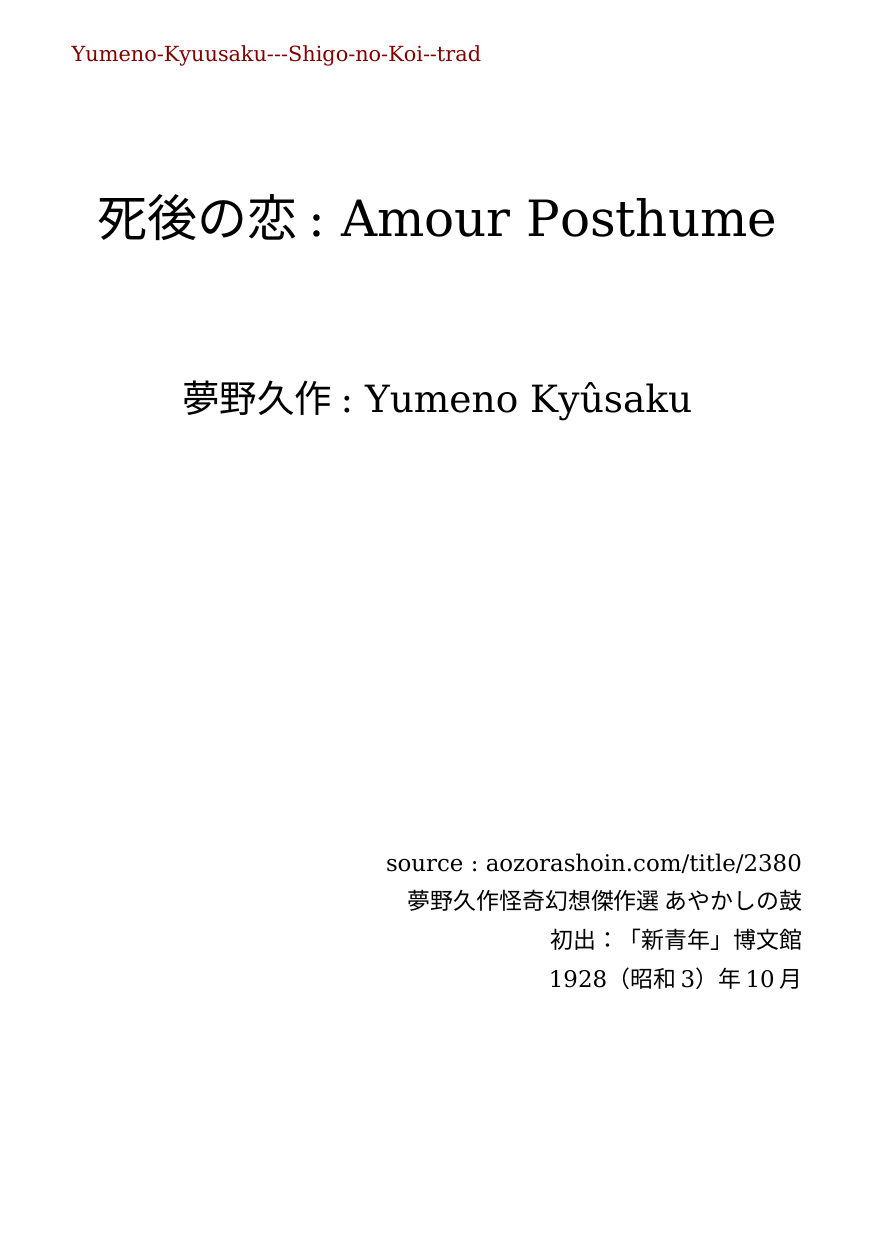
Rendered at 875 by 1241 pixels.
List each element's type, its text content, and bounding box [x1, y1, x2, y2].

text 夢野久作怪奇幻想傑作選 あやかしの鼓 [72, 883, 802, 916]
text 初出：「新青年」博文館 [72, 922, 802, 955]
subtitle 夢野久作 : Yumeno Kyûsaku [36, 369, 838, 424]
text source : aozorashoin.com/title/2380 [72, 850, 802, 877]
subtitle 死後の恋 : Amour Posthume [36, 178, 838, 251]
text 1928（昭和3）年10月 [72, 961, 802, 994]
text Yumeno-Kyuusaku---Shigo-no-Koi--trad [71, 42, 803, 66]
